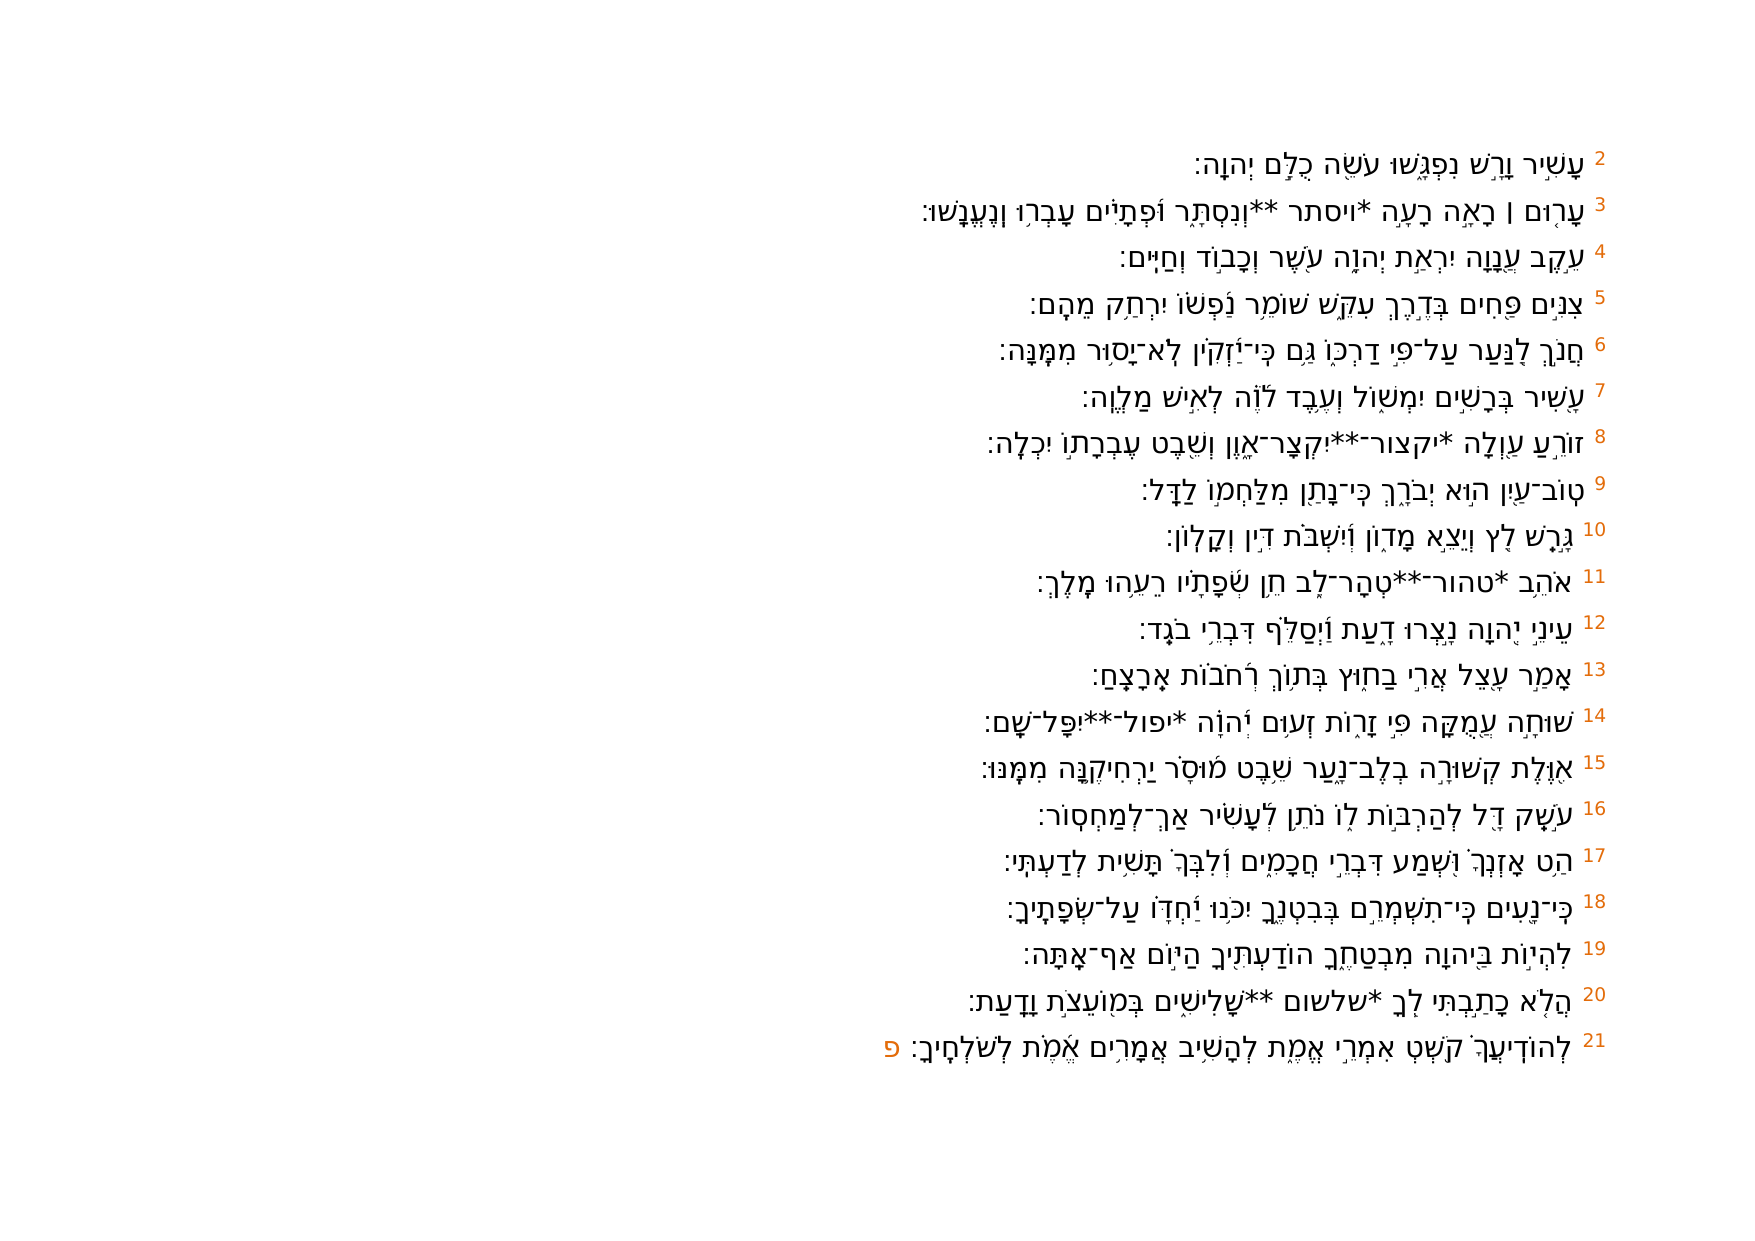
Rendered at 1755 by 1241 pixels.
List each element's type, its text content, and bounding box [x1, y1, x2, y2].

text 14 שׁוּחָ֣ה עֲ֭מֻקָּה פִּ֣י זָר֑וֹת זְע֥וּם יְ֝הוָ֗ה *יפול־**יִפָּל־שָֽׁם׃ ‬‬‬ [148, 705, 1606, 739]
text 11 אֹהֵ֥ב *טהור־**טְהָר־לֵ֑ב חֵ֥ן שְׂ֝פָתָ֗יו רֵעֵ֥הוּ מֶֽלֶךְ׃ ‬‬‬ [148, 566, 1606, 600]
text 15 אִ֭וֶּלֶת קְשׁוּרָ֣ה בְלֶב־נָ֑עַר שֵׁ֥בֶט מ֝וּסָ֗ר יַרְחִיקֶ֥נָּה מִמֶּֽנּוּ׃ ‬‬‬ [148, 752, 1606, 786]
text 8 זוֹרֵ֣עַ עַ֭וְלָה *יקצו‬‏ר־**יִקְצָר־אָ֑וֶן וְשֵׁ֖בֶט עֶבְרָת֣וֹ יִכְלֶֽה׃ ‬‬‬ [148, 426, 1606, 460]
text 18 כִּֽי־נָ֭עִים כִּֽי־תִשְׁמְרֵ֣ם בְּבִטְנֶ֑ךָ יִכֹּ֥נוּ יַ֝חְדָּ֗ו עַל־שְׂפָתֶֽיךָ׃ ‬‬‬ [148, 891, 1606, 925]
text 9 טֽוֹב־עַ֭יִן ה֣וּא יְבֹרָ֑ךְ כִּֽי־נָתַ֖ן מִלַּחְמ֣וֹ לַדָּֽל׃ ‬‬‬ [148, 473, 1606, 507]
text 3 עָר֤וּם ׀ רָאָ֣ה רָעָ֣ה *ויסתר **וְנִסְתָּ֑ר וּ֝פְתָיִ֗ים עָבְר֥וּ וְֽנֶעֱנָֽשׁוּ׃ ‬‬‬ [148, 194, 1606, 228]
text 4 עֵ֣קֶב עֲ֭נָוָה יִרְאַ֣ת יְהוָ֑ה עֹ֖שֶׁר וְכָב֣וֹד וְחַיִּֽים׃ ‬‬‬ [148, 241, 1606, 274]
text 21 לְהוֹדִֽיעֲךָ֗ קֹ֭שְׁטְ אִמְרֵ֣י אֱמֶ֑ת לְהָשִׁ֥יב אֲמָרִ֥ים אֱ֝מֶ֗ת לְשֹׁלְחֶֽיךָ׃ פ ‬‬‬ [148, 1030, 1606, 1064]
text 10 גָּ֣רֵֽשׁ לֵ֭ץ וְיֵצֵ֣א מָד֑וֹן וְ֝יִשְׁבֹּ֗ת דִּ֣ין וְקָלֽוֹן׃ ‬‬‬ [148, 519, 1606, 553]
text 19 לִהְי֣וֹת בַּ֭יהוָה מִבְטַחֶ֑ךָ הוֹדַעְתִּ֖יךָ הַיּ֣וֹם אַף־אָֽתָּה׃ ‬‬‬ [148, 937, 1606, 971]
text 20 הֲלֹ֤א כָתַ֣בְתִּי לְ֭ךָ *שלשום **שָׁלִישִׁ֑ים בְּמ֖וֹעֵצֹ֣ת וָדָֽעַת׃ ‬‬‬ [148, 984, 1606, 1018]
text 17 הַ֥ט אָזְנְךָ֗ וּ֖שְׁמַע דִּבְרֵ֣י חֲכָמִ֑ים וְ֝לִבְּךָ֗ תָּשִׁ֥ית לְדַעְתִּֽי׃ ‬‬‬ [148, 844, 1606, 878]
text 7 עָ֭שִׁיר בְּרָשִׁ֣ים יִמְשׁ֑וֹל וְעֶ֥בֶד לֹ֝וֶ֗ה לְאִ֣ישׁ מַלְוֽ͏ֶה׃ ‬‬‬ [148, 380, 1606, 414]
text 5 צִנִּ֣ים פַּ֭חִים בְּדֶ֣רֶךְ עִקֵּ֑שׁ שׁוֹמֵ֥ר נַ֝פְשׁ֗וֹ יִרְחַ֥ק מֵהֶֽם׃ ‬‬‬ [148, 287, 1606, 321]
text 12 עֵינֵ֣י יְ֭הוָה נָ֣צְרוּ דָ֑עַת וַ֝יְסַלֵּ֗ף דִּבְרֵ֥י בֹגֵֽד׃ ‬‬‬ [148, 612, 1606, 646]
text 2 עָשִׁ֣יר וָרָ֣שׁ נִפְגָּ֑שׁוּ עֹשֵׂ֖ה כֻלָּ֣ם יְהוָֽה׃ ‬‬‬ [148, 148, 1606, 182]
text 13 אָמַ֣ר עָ֭צֵל אֲרִ֣י בַח֑וּץ בְּת֥וֹךְ רְ֝חֹב֗וֹת אֵֽרָצֵֽחַ׃ ‬‬‬ [148, 659, 1606, 693]
text 16 עֹ֣שֵֽׁק דָּ֭ל לְהַרְבּ֣וֹת ל֑וֹ נֹתֵ֥ן לְ֝עָשִׁ֗יר אַךְ־לְמַחְסֽוֹר׃ ‬‬‬ [148, 798, 1606, 832]
text 6 חֲנֹ֣ךְ לַ֭נַּעַר עַל־פִּ֣י דַרְכּ֑וֹ גַּ֥ם כִּֽי־יַ֝זְקִ֗ין לֹֽא־יָס֥וּר מִמֶּֽנָּה׃ ‬‬‬ [148, 333, 1606, 367]
